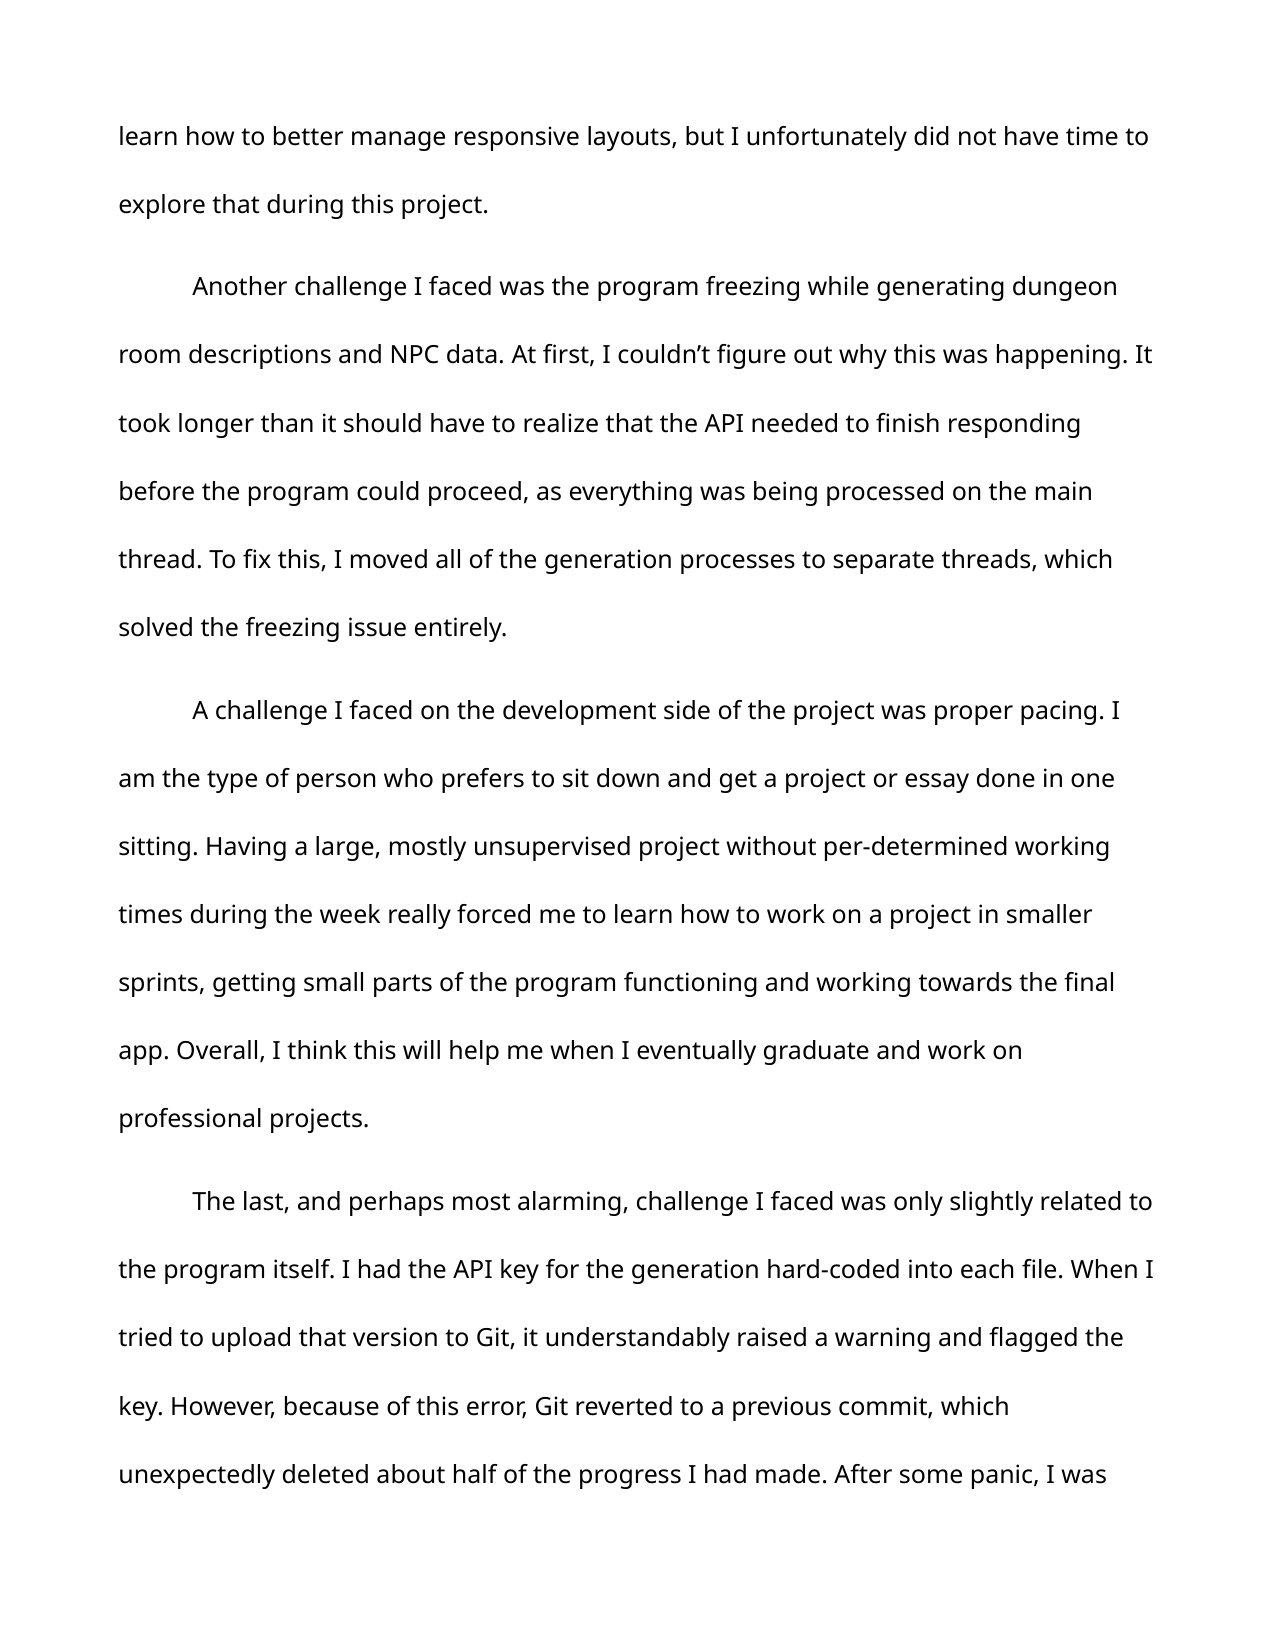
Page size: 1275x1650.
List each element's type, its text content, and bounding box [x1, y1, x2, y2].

text The last, and perhaps most alarming, challenge I faced was only slightly related to the program itself. I had the API key for the generation hard-coded into each file. When I tried to upload that version to Git, it understandably raised a warning and flagged the key. However, because of this error, Git reverted to a previous commit, which unexpectedly deleted about half of the progress I had made. After some panic, I was [118, 1184, 1157, 1490]
text A challenge I faced on the development side of the project was proper pacing. I am the type of person who prefers to sit down and get a project or essay done in one sitting. Having a large, mostly unsupervised project without per-determined working times during the week really forced me to learn how to work on a project in smaller sprints, getting small parts of the program functioning and working towards the final app. Overall, I think this will help me when I eventually graduate and work on professional projects. [118, 692, 1157, 1135]
text learn how to better manage responsive layouts, but I unfortunately did not have time to explore that during this project. [118, 118, 1157, 220]
text Another challenge I faced was the program freezing while generating dungeon room descriptions and NPC data. At first, I couldn’t figure out why this was happening. It took longer than it should have to realize that the API needed to finish responding before the program could proceed, as everything was being processed on the main thread. To fix this, I moved all of the generation processes to separate threads, which solved the freezing issue entirely. [118, 269, 1157, 644]
